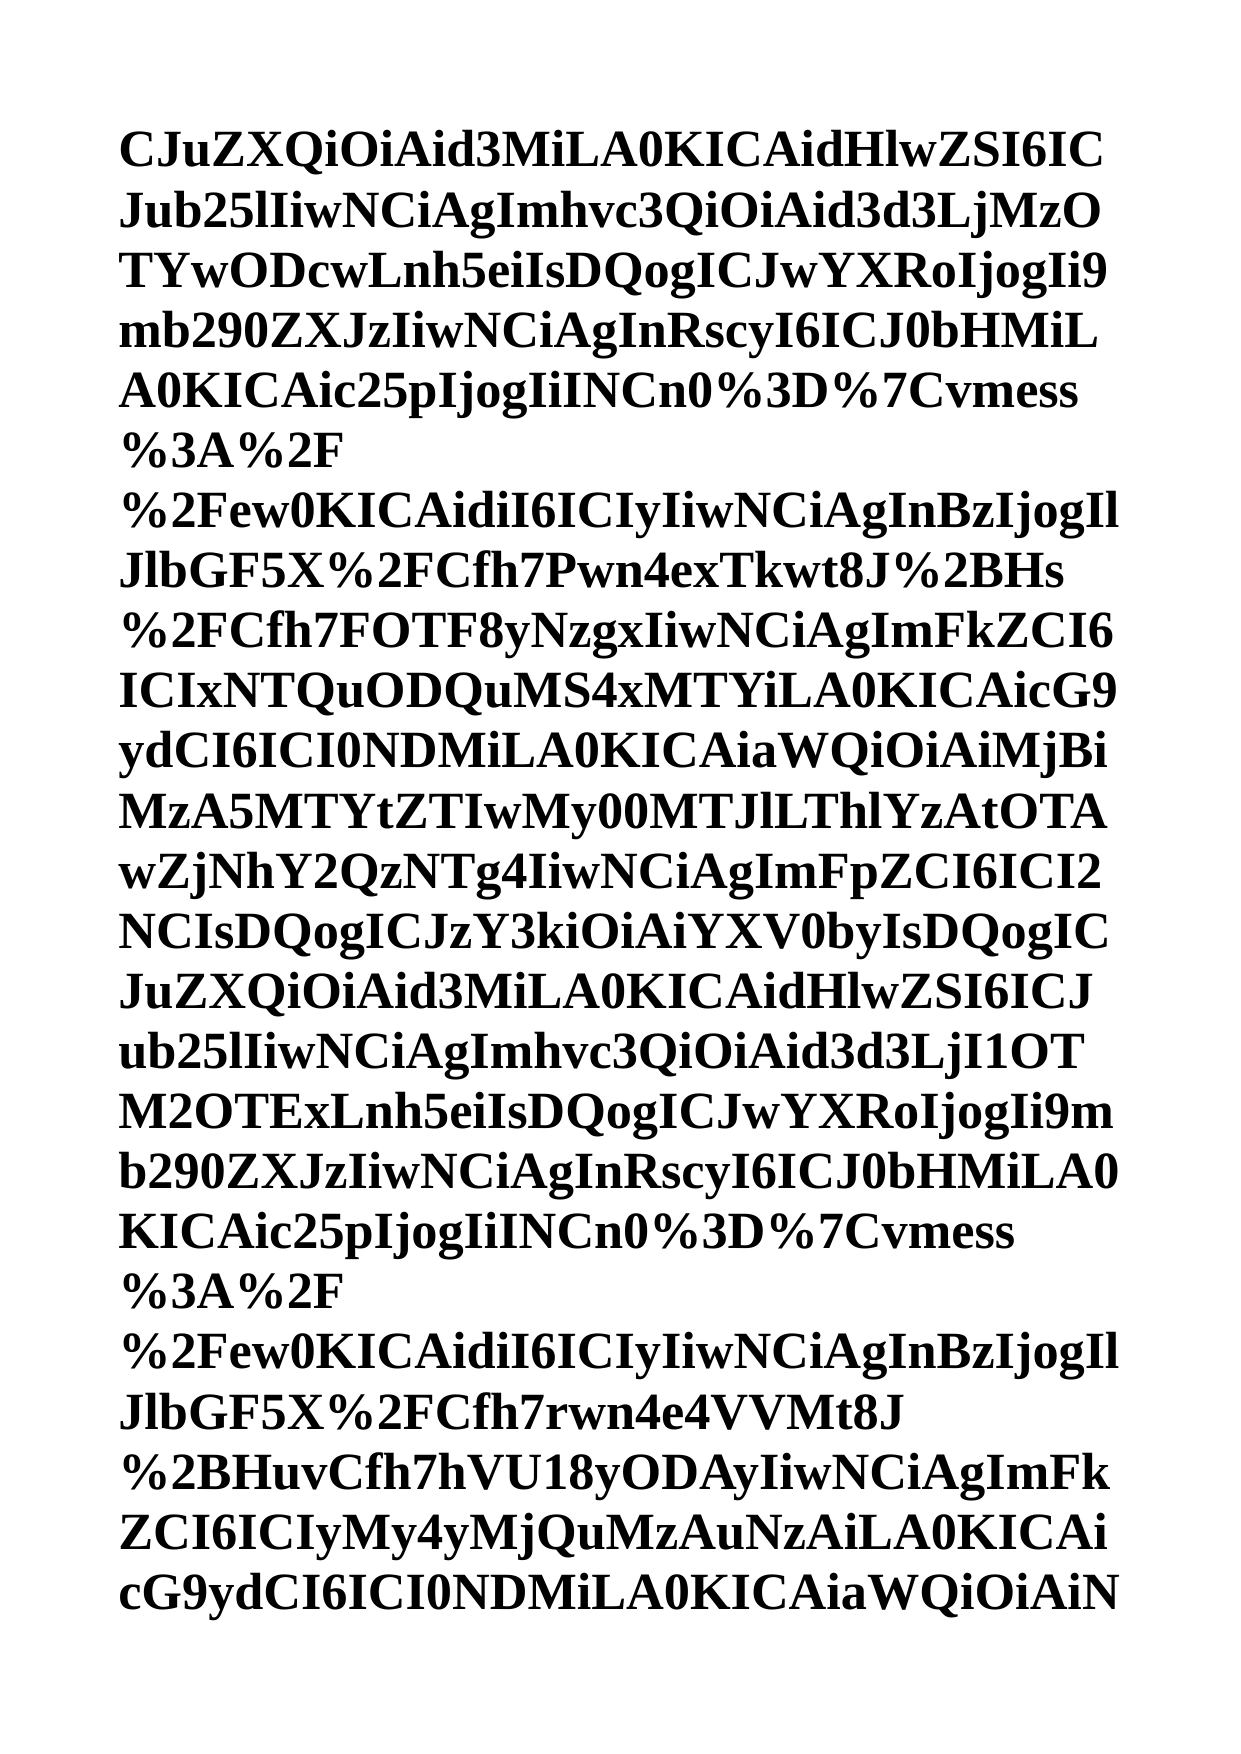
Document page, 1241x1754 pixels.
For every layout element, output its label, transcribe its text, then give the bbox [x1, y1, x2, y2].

text https://pub-api-1.bianyuan.xyz/sub?target=clash&url=vmess%3A%2F%2Few0KICAidiI6ICIyIiwNCiAgInBzIjogIlJlbGF5X%2FCfh6jwn4ezQ04t8J%2BHufCfh7xUV18xODI2IiwNCiAgImFkZCI6ICJuZ3p5ZC0xLm9rZXgtdHJhZGVib3QueHl6IiwNCiAgInBvcnQiOiAiMzAwMTIiLA0KICAiaWQiOiAiYjgyZGQ5ODEtZWMyZi00NGZjLWJmY2YtNDk2MWIyNGJlM2RiIiwNCiAgImFpZCI6ICIxIiwNCiAgInNjeSI6ICJhdXRvIiwNCiAgIm5ldCI6ICJ3cyIsDQogICJ0eXBlIjogIm5vbmUiLA0KICAiaG9zdCI6ICIiLA0KICAicGF0aCI6ICIvIiwNCiAgInRscyI6ICIiLA0KICAic25pIjogIiINCn0%3D%7Cvmess%3A%2F%2Few0KICAidiI6ICIyIiwNCiAgInBzIjogIvCfh7rwn4e4IFVTXzcxIiwNCiAgImFkZCI6ICIxOTguMi4yMDAuMjE3IiwNCiAgInBvcnQiOiAiNDQzIiwNCiAgImlkIjogIjJhMjNkYmQ1LTA5Y2YtNGFhOC1hODM1LTMyMzA3MjhjNDk3MyIsDQogICJhaWQiOiAiNjQiLA0KICAic2N5IjogImF1dG8iLA0KICAibmV0IjogIndzIiwNCiAgInR5cGUiOiAibm9uZSIsDQogICJob3N0IjogInd3dy40ODE2ODQ0My54eXoiLA0KICAicGF0aCI6ICIvcGF0aC8yOTA1MTYzMjE4MzAiLA0KICAidGxzIjogInRscyIsDQogICJzbmkiOiAiIg0KfQ%3D%3D%7Cvmess%3A%2F%2Few0KICAidiI6ICIyIiwNCiAgInBzIjogIlJlbGF5X%2FCfh7rwn4e4VVMt8J%2BPgVpaXzQ4MTgiLA0KICAiYWRkIjogIkFueWNhc3QwMi52MmN5LmNvbSIsDQogICJwb3J0IjogIjgwIiwNCiAgImlkIjogIjU4NmZiODg5LTYxZWUtNDJkOS1iMzc0LWMxNDQwYjBhMDY2NCIsDQogICJhaWQiOiAiMSIsDQogICJzY3kiOiAiYXV0byIsDQogICJuZXQiOiAid3MiLA0KICAidHlwZSI6ICJub25lIiwNCiAgImhvc3QiOiAiZG4tYWl6bmt1MnQuY24yLnJ1bi5neHUuZWR1LmNuIiwNCiAgInBhdGgiOiAiLyIsDQogICJ0bHMiOiAiIiwNCiAgInNuaSI6ICIiDQp9%7Cvmess%3A%2F%2Few0KICAidiI6ICIyIiwNCiAgInBzIjogIvCfh7rwn4e4VVNfNDgxOSIsDQogICJhZGQiOiAiMTczLjIzMC4xNDYuMjM0IiwNCiAgInBvcnQiOiAiMzY3ODgiLA0KICAiaWQiOiAiQjIyQzJGNTctMDE4OS0yNUU3LTc5RkEtOTA3MTdFMjEyNzQ4IiwNCiAgImFpZCI6ICI2NCIsDQogICJzY3kiOiAiYXV0byIsDQogICJuZXQiOiAid3MiLA0KICAidHlwZSI6ICJub25lIiwNCiAgImhvc3QiOiAiIiwNCiAgInBhdGgiOiAiLyIsDQogICJ0bHMiOiAiIiwNCiAgInNuaSI6ICIiDQp9%7Cvmess%3A%2F%2Few0KICAidiI6ICIyIiwNCiAgInBzIjogIvCfh7rwn4e4VVNfMTQ3IHwzNC41OE1iIiwNCiAgImFkZCI6ICIxOTMuNDIuOTYuOTgiLA0KICAicG9ydCI6ICIzMDEwNCIsDQogICJpZCI6ICJjN2QwM2U1OS04ZmZmLTQ2M2UtOTU4OS05ZjgwOTlkM2UzNjYiLA0KICAiYWlkIjogIjY0IiwNCiAgInNjeSI6ICJhdXRvIiwNCiAgIm5ldCI6ICJ0Y3AiLA0KICAidHlwZSI6ICJub25lIiwNCiAgImhvc3QiOiAiIiwNCiAgInBhdGgiOiAiLyIsDQogICJ0bHMiOiAiIiwNCiAgInNuaSI6ICIiDQp9%7Cvmess%3A%2F%2Few0KICAidiI6ICIyIiwNCiAgInBzIjogIlJlbGF5X%2FCfh7rwn4e4VVMt8J%2BHuvCfh7hVU18yNzk4IiwNCiAgImFkZCI6ICJrcjQudXV2Mi5jby51ayIsDQogICJwb3J0IjogIjQ0MyIsDQogICJpZCI6ICI1MmI5NDg5Zi03OTZhLTRhYzQtYmM5Zi0zZDljZmNjOTA3MzIiLA0KICAiYWlkIjogIjEiLA0KICAic2N5IjogImF1dG8iLA0KICAibmV0IjogIndzIiwNCiAgInR5cGUiOiAibm9uZSIsDQogICJob3N0IjogIiIsDQogICJwYXRoIjogIi8iLA0KICAidGxzIjogInRscyIsDQogICJzbmkiOiAiIg0KfQ%3D%3D%7Cvmess%3A%2F%2Few0KICAidiI6ICIyIiwNCiAgInBzIjogIlJlbGF5X%2FCfh7rwn4e4VVMt8J%2BHuvCfh7hVU18yNjg0IiwNCiAgImFkZCI6ICIyMy4yMjQuMzAuNjkiLA0KICAicG9ydCI6ICI0NDMiLA0KICAiaWQiOiAiNjg4ZjRiNWQtY2U5YS00NzI5LWFiZTUtYjY2Y2E5NmIyZWU5IiwNCiAgImFpZCI6ICI2NCIsDQogICJzY3kiOiAiYXV0byIsDQogICJuZXQiOiAid3MiLA0KICAidHlwZSI6ICJub25lIiwNCiAgImhvc3QiOiAid3d3LjM2NzczODE4Lnh5eiIsDQogICJwYXRoIjogIi9mb290ZXJzIiwNCiAgInRscyI6ICJ0bHMiLA0KICAic25pIjogIiINCn0%3D%7Cvmess%3A%2F%2Few0KICAidiI6ICIyIiwNCiAgInBzIjogIlJlbGF5XyB8IDQuNzVNYiIsDQogICJhZGQiOiAiMjMuMjI0LjMwLjc0IiwNCiAgInBvcnQiOiAiNDQzIiwNCiAgImlkIjogIjI4MzRlMTg3LTVmMzQtNDUyNy1hNDM2LWRmNzY4MmE4OTk3NSIsDQogICJhaWQiOiAiNjQiLA0KICAic2N5IjogImF1dG8iLA0KICAibmV0IjogIndzIiwNCiAgInR5cGUiOiAibm9uZSIsDQogICJob3N0IjogInd3dy43NDY0NzY5MS54eXoiLA0KICAicGF0aCI6ICIvZm9vdGVycyIsDQogICJ0bHMiOiAidGxzIiwNCiAgInNuaSI6ICIiDQp9%7Cvmess%3A%2F%2Few0KICAidiI6ICIyIiwNCiAgInBzIjogIl8xNzQ3IiwNCiAgImFkZCI6ICIxMzguMjAxLjE1MC41MiIsDQogICJwb3J0IjogIjMzOTU3IiwNCiAgImlkIjogIjg5Y2VlMjIxLWIwNmMtNDZjNS1mMGQ3LTRmZDNmNDc0MGI5NyIsDQogICJhaWQiOiAiNjQiLA0KICAic2N5IjogImF1dG8iLA0KICAibmV0IjogInRjcCIsDQogICJ0eXBlIjogIm5vbmUiLA0KICAiaG9zdCI6ICIiLA0KICAicGF0aCI6ICIiLA0KICAidGxzIjogIiIsDQogICJzbmkiOiAiIg0KfQ%3D%3D%7Cvmess%3A%2F%2Few0KICAidiI6ICIyIiwNCiAgInBzIjogIlJlbGF5X%2FCfh7Pwn4exTkwt8J%2BHs%2FCfh7FOTF8yMjM3IiwNCiAgImFkZCI6ICI0Ni4xODIuMTA3LjgxIiwNCiAgInBvcnQiOiAiNDQzIiwNCiAgImlkIjogIjM3YzI5ZjQyLWI3YzctNDBjNy05ZGE5LTc0M2RjYzQ4OTViYyIsDQogICJhaWQiOiAiNjQiLA0KICAic2N5IjogImF1dG8iLA0KICAibmV0IjogIndzIiwNCiAgInR5cGUiOiAibm9uZSIsDQogICJob3N0IjogInd3dy42MzY4MTQ1OS54eXoiLA0KICAicGF0aCI6ICIvZm9vdGVycyIsDQogICJ0bHMiOiAidGxzIiwNCiAgInNuaSI6ICIiDQp9%7Cvmess%3A%2F%2Few0KICAidiI6ICIyIiwNCiAgInBzIjogIlJlbGF5X%2FCfh7Pwn4exTkwt8J%2BHs%2FCfh7FOTF8yMTQ5IiwNCiAgImFkZCI6ICI0Ni4xODIuMTA3LjQ2IiwNCiAgInBvcnQiOiAiNDQzIiwNCiAgImlkIjogImZlNWY2OWU3LWUxODMtNDM5Yi05NTBiLTgyMjFlZjA2NTFmMiIsDQogICJhaWQiOiAiNjQiLA0KICAic2N5IjogImF1dG8iLA0KICAibmV0IjogIndzIiwNCiAgInR5cGUiOiAibm9uZSIsDQogICJob3N0IjogInd3dy4yNzQzMDI0OC54eXoiLA0KICAicGF0aCI6ICIvZm9vdGVycyIsDQogICJ0bHMiOiAidGxzIiwNCiAgInNuaSI6ICIiDQp9%7Cvmess%3A%2F%2Few0KICAidiI6ICIyIiwNCiAgInBzIjogIvCfh6zwn4enIEdCXzI3IiwNCiAgImFkZCI6ICIzNS4xNzguNjguMTUyIiwNCiAgInBvcnQiOiAiNDc2MTEiLA0KICAiaWQiOiAiOTdhNGQxNjctYjM2MS00OGI4LWIwMDQtOGJjNDU2NjllMzM0IiwNCiAgImFpZCI6ICIwIiwNCiAgInNjeSI6ICJhdXRvIiwNCiAgIm5ldCI6ICJ0Y3AiLA0KICAidHlwZSI6ICJub25lIiwNCiAgImhvc3QiOiAiIiwNCiAgInBhdGgiOiAiLyIsDQogICJ0bHMiOiAiIiwNCiAgInNuaSI6ICIiDQp9%7Cvmess%3A%2F%2Few0KICAidiI6ICIyIiwNCiAgInBzIjogIlBvb2xf8J%2BHuvCfh7hVU18yNjc0IiwNCiAgImFkZCI6ICIyMy4yMjUuMTI1LjE5NSIsDQogICJwb3J0IjogIjQ0MyIsDQogICJpZCI6ICI0MTgwNDhhZi1hMjkzLTRiOTktOWIwYy05OGNhMzU4MGRkMjQiLA0KICAiYWlkIjogIjY0IiwNCiAgInNjeSI6ICJhdXRvIiwNCiAgIm5ldCI6ICJ3cyIsDQogICJ0eXBlIjogIm5vbmUiLA0KICAiaG9zdCI6ICJ3d3cuOTEzNzA3NDQueHl6IiwNCiAgInBhdGgiOiAiL3BhdGgvMzAxMTA5MTcyMDAxIiwNCiAgInRscyI6ICJ0bHMiLA0KICAic25pIjogIiINCn0%3D%7Cvmess%3A%2F%2Few0KICAidiI6ICIyIiwNCiAgInBzIjogIvCfh6zwn4enR0JfNDggfDMzLjUzTWIiLA0KICAiYWRkIjogIjUuMTgzLjEwMS4yMDAiLA0KICAicG9ydCI6ICIzNTM3NCIsDQogICJpZCI6ICI2MjgzNjczMy0wMDE0LTQwMTQtZTBlMy05MDhlZWEyZjMwNjMiLA0KICAiYWlkIjogIjY0IiwNCiAgInNjeSI6ICJhdXRvIiwNCiAgIm5ldCI6ICJ0Y3AiLA0KICAidHlwZSI6ICJub25lIiwNCiAgImhvc3QiOiAiIiwNCiAgInBhdGgiOiAiLyIsDQogICJ0bHMiOiAiIiwNCiAgInNuaSI6ICIiDQp9%7Cvmess%3A%2F%2Few0KICAidiI6ICIyIiwNCiAgInBzIjogIvCfh6nwn4eqIERFXzE4IiwNCiAgImFkZCI6ICI1LjE4My4xNzkuOTQiLA0KICAicG9ydCI6ICI0NzE0OCIsDQogICJpZCI6ICI3MzBjYjk0ZC0wMTJhLTRiZmMtYWEyYS0xNTczZjYzZTU5MDUiLA0KICAiYWlkIjogIjAiLA0KICAic2N5IjogImF1dG8iLA0KICAibmV0IjogInRjcCIsDQogICJ0eXBlIjogIm5vbmUiLA0KICAiaG9zdCI6ICIiLA0KICAicGF0aCI6ICIvIiwNCiAgInRscyI6ICIiLA0KICAic25pIjogIiINCn0%3D%7Cvmess%3A%2F%2Few0KICAidiI6ICIyIiwNCiAgInBzIjogIvCfh7Xwn4exUExfMjkwNSIsDQogICJhZGQiOiAiOTUuMjE0LjU1LjExOCIsDQogICJwb3J0IjogIjUwODI1IiwNCiAgImlkIjogIjBjZmIxMDYzLTA1MWUtNGE1Ni1jY2FjLTI3OTQ3NzEwZWEwZSIsDQogICJhaWQiOiAiNjQiLA0KICAic2N5IjogImF1dG8iLA0KICAibmV0IjogInRjcCIsDQogICJ0eXBlIjogIm5vbmUiLA0KICAiaG9zdCI6ICIiLA0KICAicGF0aCI6ICIvIiwNCiAgInRscyI6ICIiLA0KICAic25pIjogIiINCn0%3D%7Cvmess%3A%2F%2Few0KICAidiI6ICIyIiwNCiAgInBzIjogIlBvb2xf8J%2BHuvCfh7hVU18yNjY1IiwNCiAgImFkZCI6ICIyMy4yMjUuMjguMTcyIiwNCiAgInBvcnQiOiAiNDQzIiwNCiAgImlkIjogIjVhYzNkNjEwLTE4MDItNDkxYi1hYjA2LWRhZDliYmQ4M2ZmMSIsDQogICJhaWQiOiAiNjQiLA0KICAic2N5IjogImF1dG8iLA0KICAibmV0IjogIndzIiwNCiAgInR5cGUiOiAibm9uZSIsDQogICJob3N0IjogInd3dy4xMDg1NTk0NS54eXoiLA0KICAicGF0aCI6ICIvZm9vdGVycyIsDQogICJ0bHMiOiAidGxzIiwNCiAgInNuaSI6ICIiDQp9%7Cvmess%3A%2F%2Few0KICAidiI6ICIyIiwNCiAgInBzIjogIvCfh6jwn4emQ0FfMjIgfCA5Ljk0TWIiLA0KICAiYWRkIjogIjE2NS4xNTQuMjM0LjE1MiIsDQogICJwb3J0IjogIjQyNTQxIiwNCiAgImlkIjogIjQxYmZkZjUzLWEwM2MtNDIzMy1hODZhLWY5ODFhMDAyZDc1MyIsDQogICJhaWQiOiAiMCIsDQogICJzY3kiOiAiYXV0byIsDQogICJuZXQiOiAidGNwIiwNCiAgInR5cGUiOiAibm9uZSIsDQogICJob3N0IjogIiIsDQogICJwYXRoIjogIi8iLA0KICAidGxzIjogIiIsDQogICJzbmkiOiAiIg0KfQ%3D%3D%7Cvmess%3A%2F%2Few0KICAidiI6ICIyIiwNCiAgInBzIjogIvCfh7Pwn4exTkxfNzkgfDYxLjg3TWIiLA0KICAiYWRkIjogIjQ2LjE4Mi4xMDcuMTQ3IiwNCiAgInBvcnQiOiAiNDQzIiwNCiAgImlkIjogIjFkNDc0ZjBiLWU3OGQtNGFmOS1iYzRhLWE1Mzk0NjdiYzdhNyIsDQogICJhaWQiOiAiNjQiLA0KICAic2N5IjogImF1dG8iLA0KICAibmV0IjogIndzIiwNCiAgInR5cGUiOiAibm9uZSIsDQogICJob3N0IjogInd3dy43MzIwNzYzNS54eXoiLA0KICAicGF0aCI6ICIvZm9vdGVycyIsDQogICJ0bHMiOiAidGxzIiwNCiAgInNuaSI6ICIiDQp9%7Cvmess%3A%2F%2Few0KICAidiI6ICIyIiwNCiAgInBzIjogIvCfh6nwn4eqREVfMTg2NCIsDQogICJhZGQiOiAiMTguMTkzLjEyMi4xMjMiLA0KICAicG9ydCI6ICIyNTI3NSIsDQogICJpZCI6ICJlZWJmZTc2YS1jNzFmLTQ5ZTQtZjk4My05ODMzODRkNWRhZGYiLA0KICAiYWlkIjogIjY0IiwNCiAgInNjeSI6ICJhdXRvIiwNCiAgIm5ldCI6ICJ0Y3AiLA0KICAidHlwZSI6ICJub25lIiwNCiAgImhvc3QiOiAiIiwNCiAgInBhdGgiOiAiLyIsDQogICJ0bHMiOiAiIiwNCiAgInNuaSI6ICIiDQp9%7Cvmess%3A%2F%2Few0KICAidiI6ICIyIiwNCiAgInBzIjogIl8xNzMzIiwNCiAgImFkZCI6ICI1NC4yMTUuMjM0LjE4MiIsDQogICJwb3J0IjogIjE0OTI0IiwNCiAgImlkIjogImQwOTk4MjRkLTgyNTktNGM0NS1mNmFiLWMxODk2Zjc0MTM5MyIsDQogICJhaWQiOiAiNjQiLA0KICAic2N5IjogImF1dG8iLA0KICAibmV0IjogInRjcCIsDQogICJ0eXBlIjogIm5vbmUiLA0KICAiaG9zdCI6ICIiLA0KICAicGF0aCI6ICIiLA0KICAidGxzIjogIiIsDQogICJzbmkiOiAiIg0KfQ%3D%3D%7Cvmess%3A%2F%2Few0KICAidiI6ICIyIiwNCiAgInBzIjogIl8xNzUxIiwNCiAgImFkZCI6ICIxMzUuMTQ4LjI3LjEyNyIsDQogICJwb3J0IjogIjgwIiwNCiAgImlkIjogIjNkMzAyYjY2LTU4OTYtNDFjMS04ODI2LTI5YjhhZjY4ZGYyZiIsDQogICJhaWQiOiAiNjQiLA0KICAic2N5IjogImF1dG8iLA0KICAibmV0IjogIndzIiwNCiAgInR5cGUiOiAibm9uZSIsDQogICJob3N0IjogIiIsDQogICJwYXRoIjogIi9zc2hvY2VhbiIsDQogICJ0bHMiOiAiIiwNCiAgInNuaSI6ICIiDQp9%7Cvmess%3A%2F%2Few0KICAidiI6ICIyIiwNCiAgInBzIjogIlBvb2xf8J%2BHs%2FCfh7FOTF8yMTQ4IiwNCiAgImFkZCI6ICI0Ni4xODIuMTA3LjMiLA0KICAicG9ydCI6ICI0NDMiLA0KICAiaWQiOiAiYmNjYTIzZWEtYmU3My00Y2FmLWIxNDMtY2JhYjJiZTkzMTQ1IiwNCiAgImFpZCI6ICI2NCIsDQogICJzY3kiOiAiYXV0byIsDQogICJuZXQiOiAid3MiLA0KICAidHlwZSI6ICJub25lIiwNCiAgImhvc3QiOiAid3d3LjMzOTYwODcwLnh5eiIsDQogICJwYXRoIjogIi9mb290ZXJzIiwNCiAgInRscyI6ICJ0bHMiLA0KICAic25pIjogIiINCn0%3D%7Cvmess%3A%2F%2Few0KICAidiI6ICIyIiwNCiAgInBzIjogIlJlbGF5X%2FCfh7Pwn4exTkwt8J%2BHs%2FCfh7FOTF8yNzgxIiwNCiAgImFkZCI6ICIxNTQuODQuMS4xMTYiLA0KICAicG9ydCI6ICI0NDMiLA0KICAiaWQiOiAiMjBiMzA5MTYtZTIwMy00MTJlLThlYzAtOTAwZjNhY2QzNTg4IiwNCiAgImFpZCI6ICI2NCIsDQogICJzY3kiOiAiYXV0byIsDQogICJuZXQiOiAid3MiLA0KICAidHlwZSI6ICJub25lIiwNCiAgImhvc3QiOiAid3d3LjI1OTM2OTExLnh5eiIsDQogICJwYXRoIjogIi9mb290ZXJzIiwNCiAgInRscyI6ICJ0bHMiLA0KICAic25pIjogIiINCn0%3D%7Cvmess%3A%2F%2Few0KICAidiI6ICIyIiwNCiAgInBzIjogIlJlbGF5X%2FCfh7rwn4e4VVMt8J%2BHuvCfh7hVU18yODAyIiwNCiAgImFkZCI6ICIyMy4yMjQuMzAuNzAiLA0KICAicG9ydCI6ICI0NDMiLA0KICAiaWQiOiAiNjg4ZjRiNWQtY2U5YS00NzI5LWFiZTUtYjY2Y2E5NmIyZWU5IiwNCiAgImFpZCI6ICI2NCIsDQogICJzY3kiOiAiYXV0byIsDQogICJuZ [118, 118, 1122, 1621]
